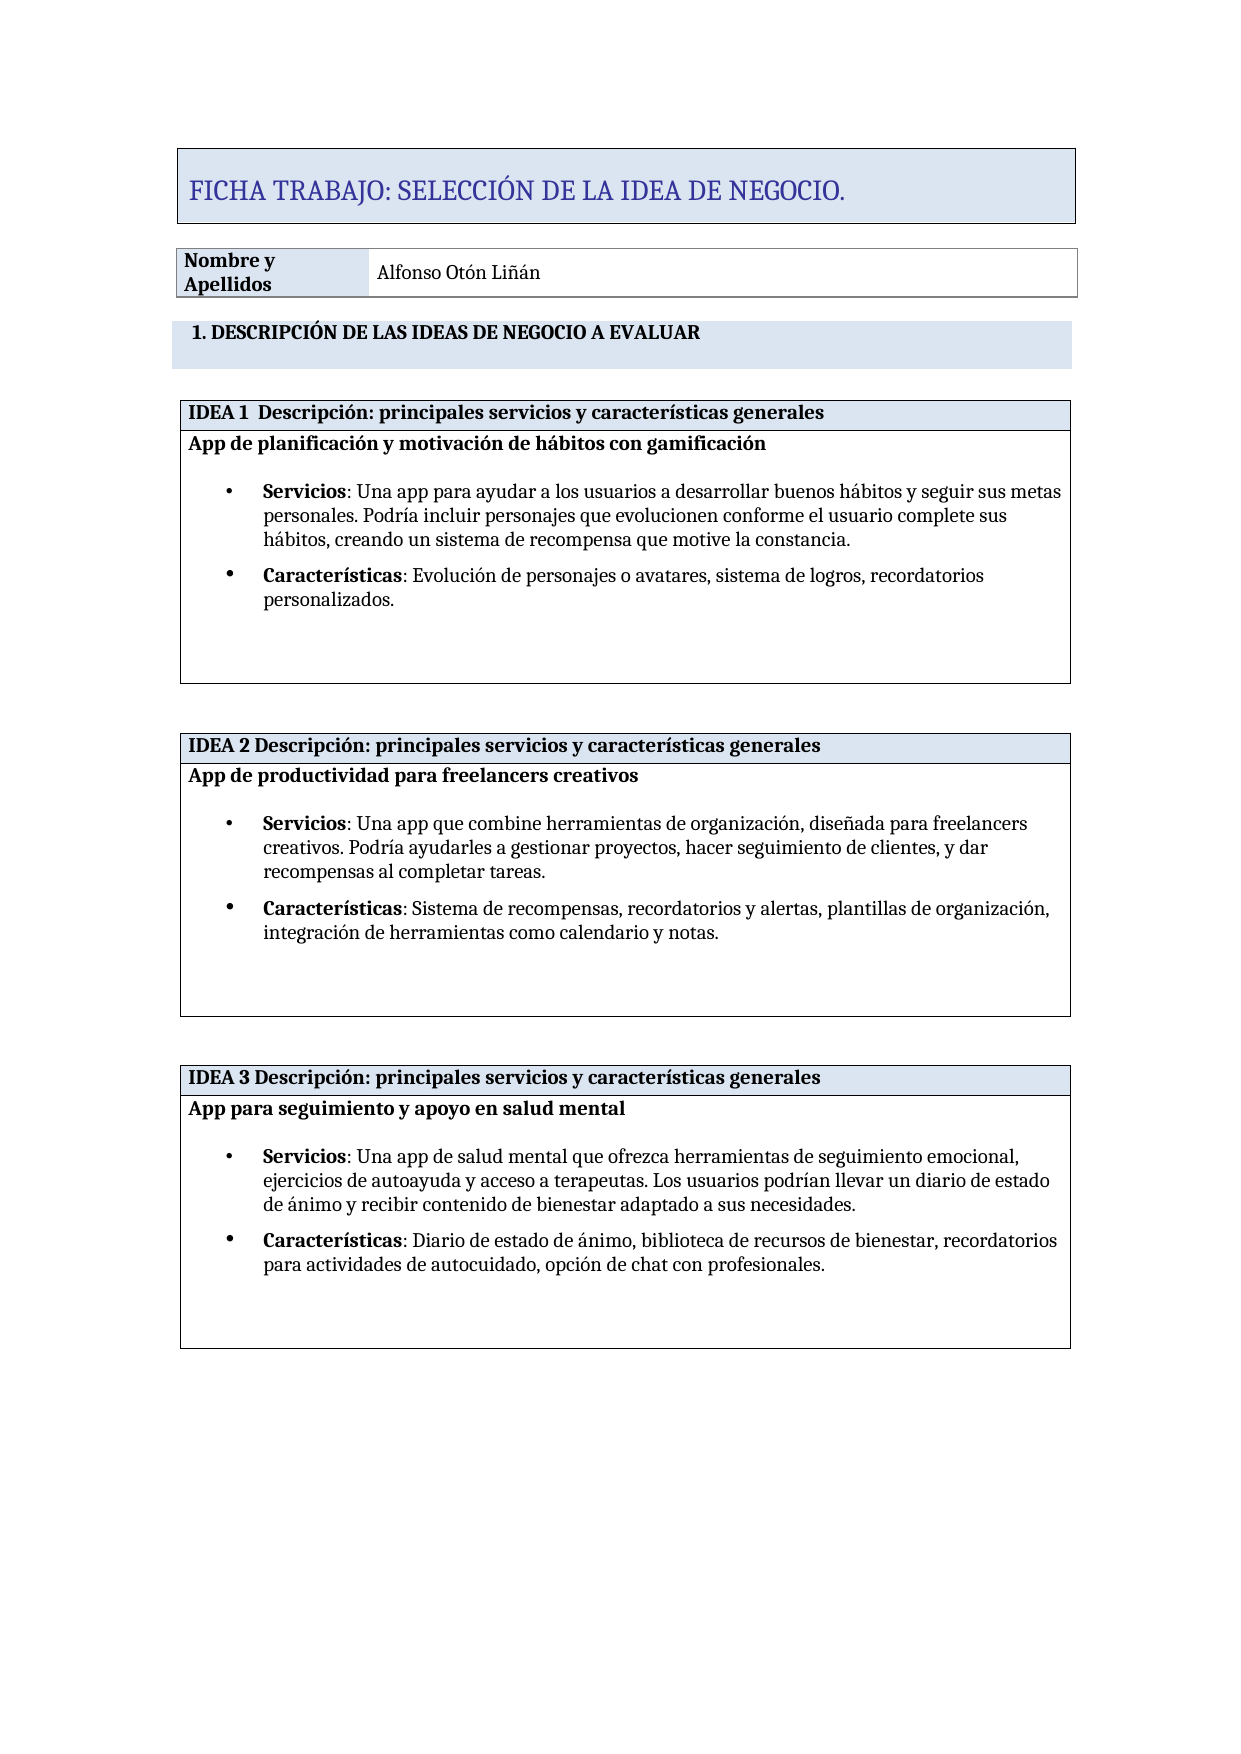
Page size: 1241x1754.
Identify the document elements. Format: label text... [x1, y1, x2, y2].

table_header IDEA 1 Descripción: principales servicios y características generales [181, 401, 1070, 430]
table_header IDEA 3 Descripción: principales servicios y características generales [181, 1066, 1070, 1095]
table_header FICHA TRABAJO: SELECCIÓN DE LA IDEA DE NEGOCIO. [178, 149, 1075, 222]
table_header Nombre y Apellidos [177, 249, 369, 296]
table_cell App para seguimiento y apoyo en salud mental Servicios: Una app de salud mental que ofrezca herramientas de seguimiento emocional, ejercicios de autoayuda y acceso a terapeutas. Los usuarios podrían llevar un diario de estado de ánimo y recibir contenido de bienestar adaptado a sus necesidades. Características: Diario de estado de ánimo, biblioteca de recursos de bienestar, recordatorios para actividades de autocuidado, opción de chat con profesionales. [181, 1096, 1070, 1348]
table_header IDEA 2 Descripción: principales servicios y características generales [181, 734, 1070, 763]
table_cell App de productividad para freelancers creativos Servicios: Una app que combine herramientas de organización, diseñada para freelancers creativos. Podría ayudarles a gestionar proyectos, hacer seguimiento de clientes, y dar recompensas al completar tareas. Características: Sistema de recompensas, recordatorios y alertas, plantillas de organización, integración de herramientas como calendario y notas. [181, 764, 1070, 1016]
table_header Alfonso Otón Liñán [370, 249, 1077, 296]
table_header 1. DESCRIPCIÓN DE LAS IDEAS DE NEGOCIO A EVALUAR [172, 321, 1072, 369]
table_cell App de planificación y motivación de hábitos con gamificación Servicios: Una app para ayudar a los usuarios a desarrollar buenos hábitos y seguir sus metas personales. Podría incluir personajes que evolucionen conforme el usuario complete sus hábitos, creando un sistema de recompensa que motive la constancia. Características: Evolución de personajes o avatares, sistema de logros, recordatorios personalizados. [181, 431, 1070, 683]
